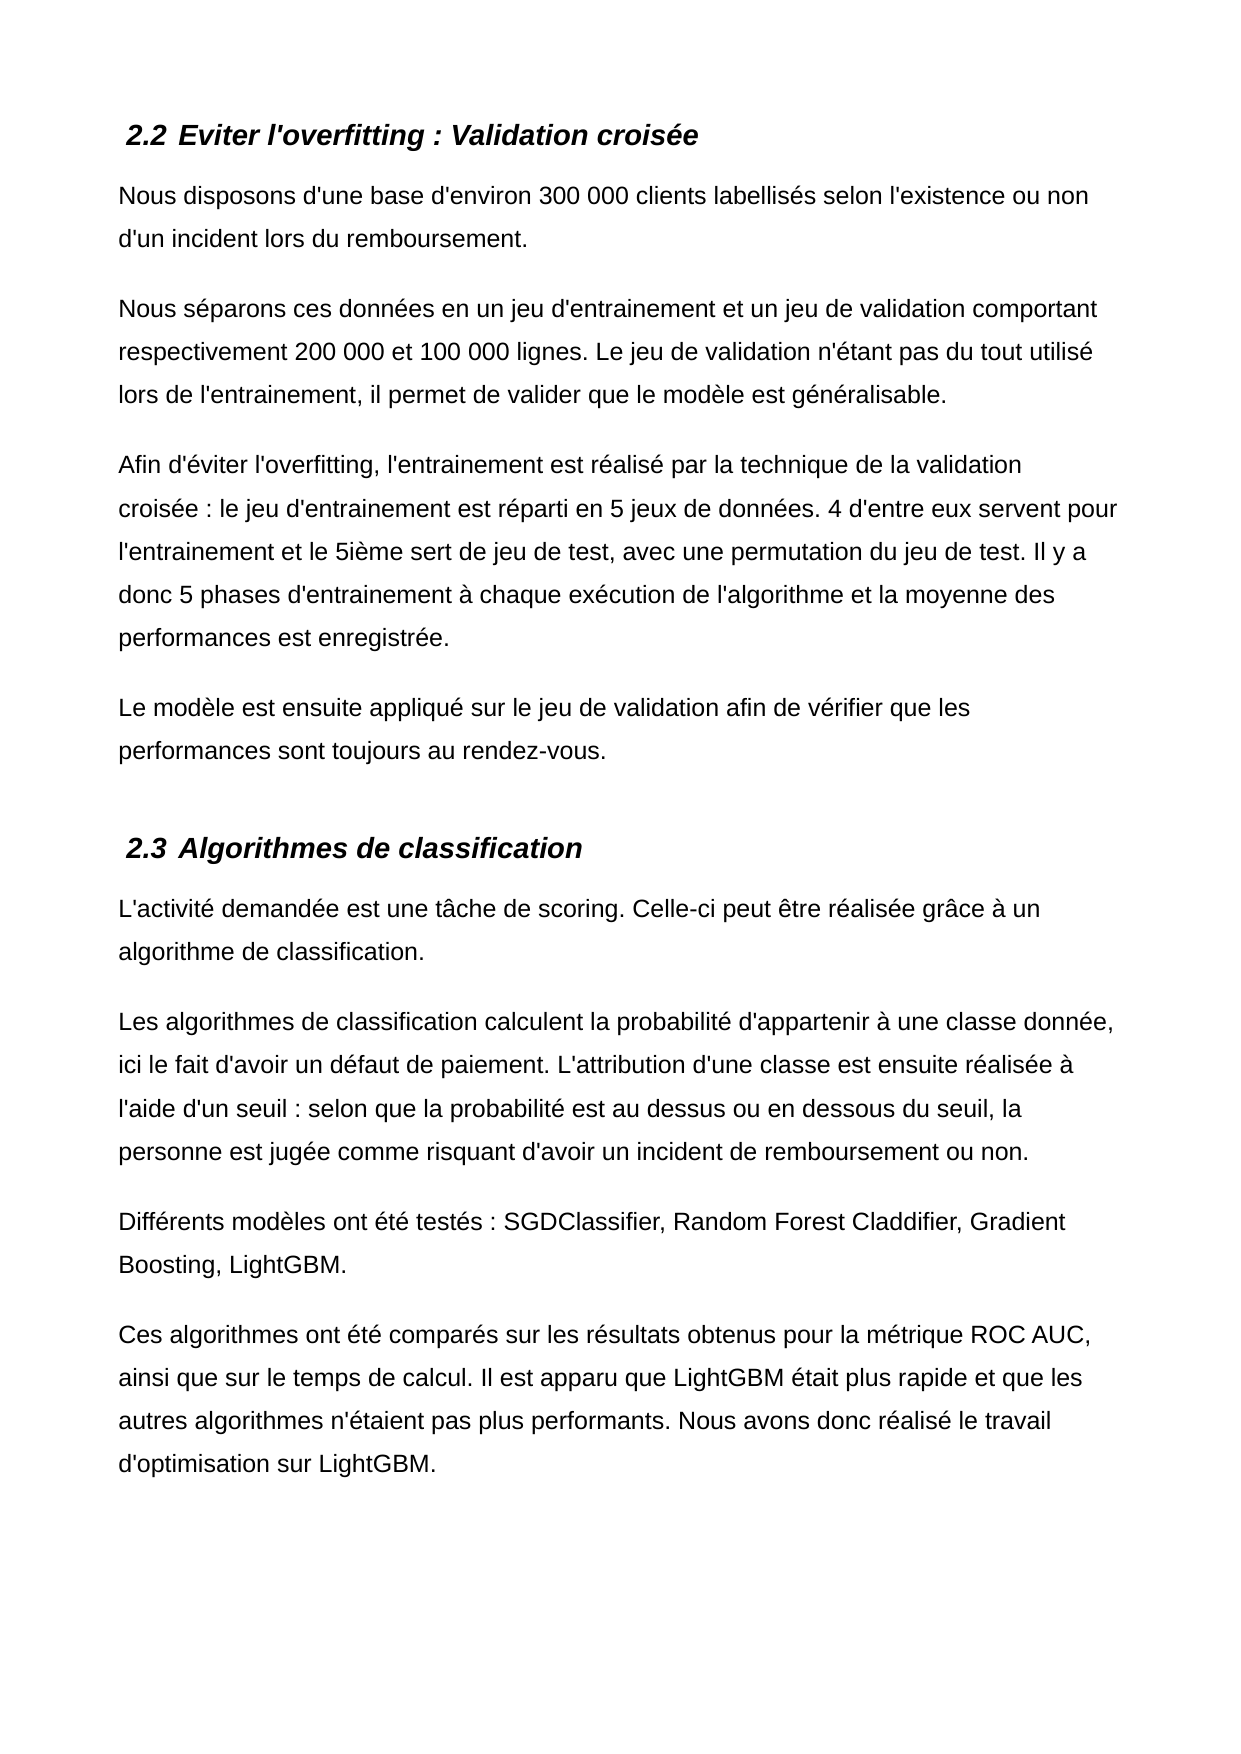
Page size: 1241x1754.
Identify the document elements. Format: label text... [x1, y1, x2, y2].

text Différents modèles ont été testés : SGDClassifier, Random Forest Claddifier, Gradient Boosting, LightGBM. [118, 1207, 1122, 1279]
subtitle Eviter l'overfitting : Validation croisée [118, 118, 1122, 152]
text Les algorithmes de classification calculent la probabilité d'appartenir à une classe donnée, ici le fait d'avoir un défaut de paiement. L'attribution d'une classe est ensuite réalisée à l'aide d'un seuil : selon que la probabilité est au dessus ou en dessous du seuil, la personne est jugée comme risquant d'avoir un incident de remboursement ou non. [118, 1007, 1122, 1166]
text Le modèle est ensuite appliqué sur le jeu de validation afin de vérifier que les performances sont toujours au rendez-vous. [118, 693, 1122, 765]
text Nous séparons ces données en un jeu d'entrainement et un jeu de validation comportant respectivement 200 000 et 100 000 lignes. Le jeu de validation n'étant pas du tout utilisé lors de l'entrainement, il permet de valider que le modèle est généralisable. [118, 294, 1122, 409]
text L'activité demandée est une tâche de scoring. Celle-ci peut être réalisée grâce à un algorithme de classification. [118, 894, 1122, 966]
subtitle Algorithmes de classification [118, 831, 1122, 865]
text Nous disposons d'une base d'environ 300 000 clients labellisés selon l'existence ou non d'un incident lors du remboursement. [118, 181, 1122, 253]
text Ces algorithmes ont été comparés sur les résultats obtenus pour la métrique ROC AUC, ainsi que sur le temps de calcul. Il est apparu que LightGBM était plus rapide et que les autres algorithmes n'étaient pas plus performants. Nous avons donc réalisé le travail d'optimisation sur LightGBM. [118, 1320, 1122, 1478]
text Afin d'éviter l'overfitting, l'entrainement est réalisé par la technique de la validation croisée : le jeu d'entrainement est réparti en 5 jeux de données. 4 d'entre eux servent pour l'entrainement et le 5ième sert de jeu de test, avec une permutation du jeu de test. Il y a donc 5 phases d'entrainement à chaque exécution de l'algorithme et la moyenne des performances est enregistrée. [118, 451, 1122, 652]
